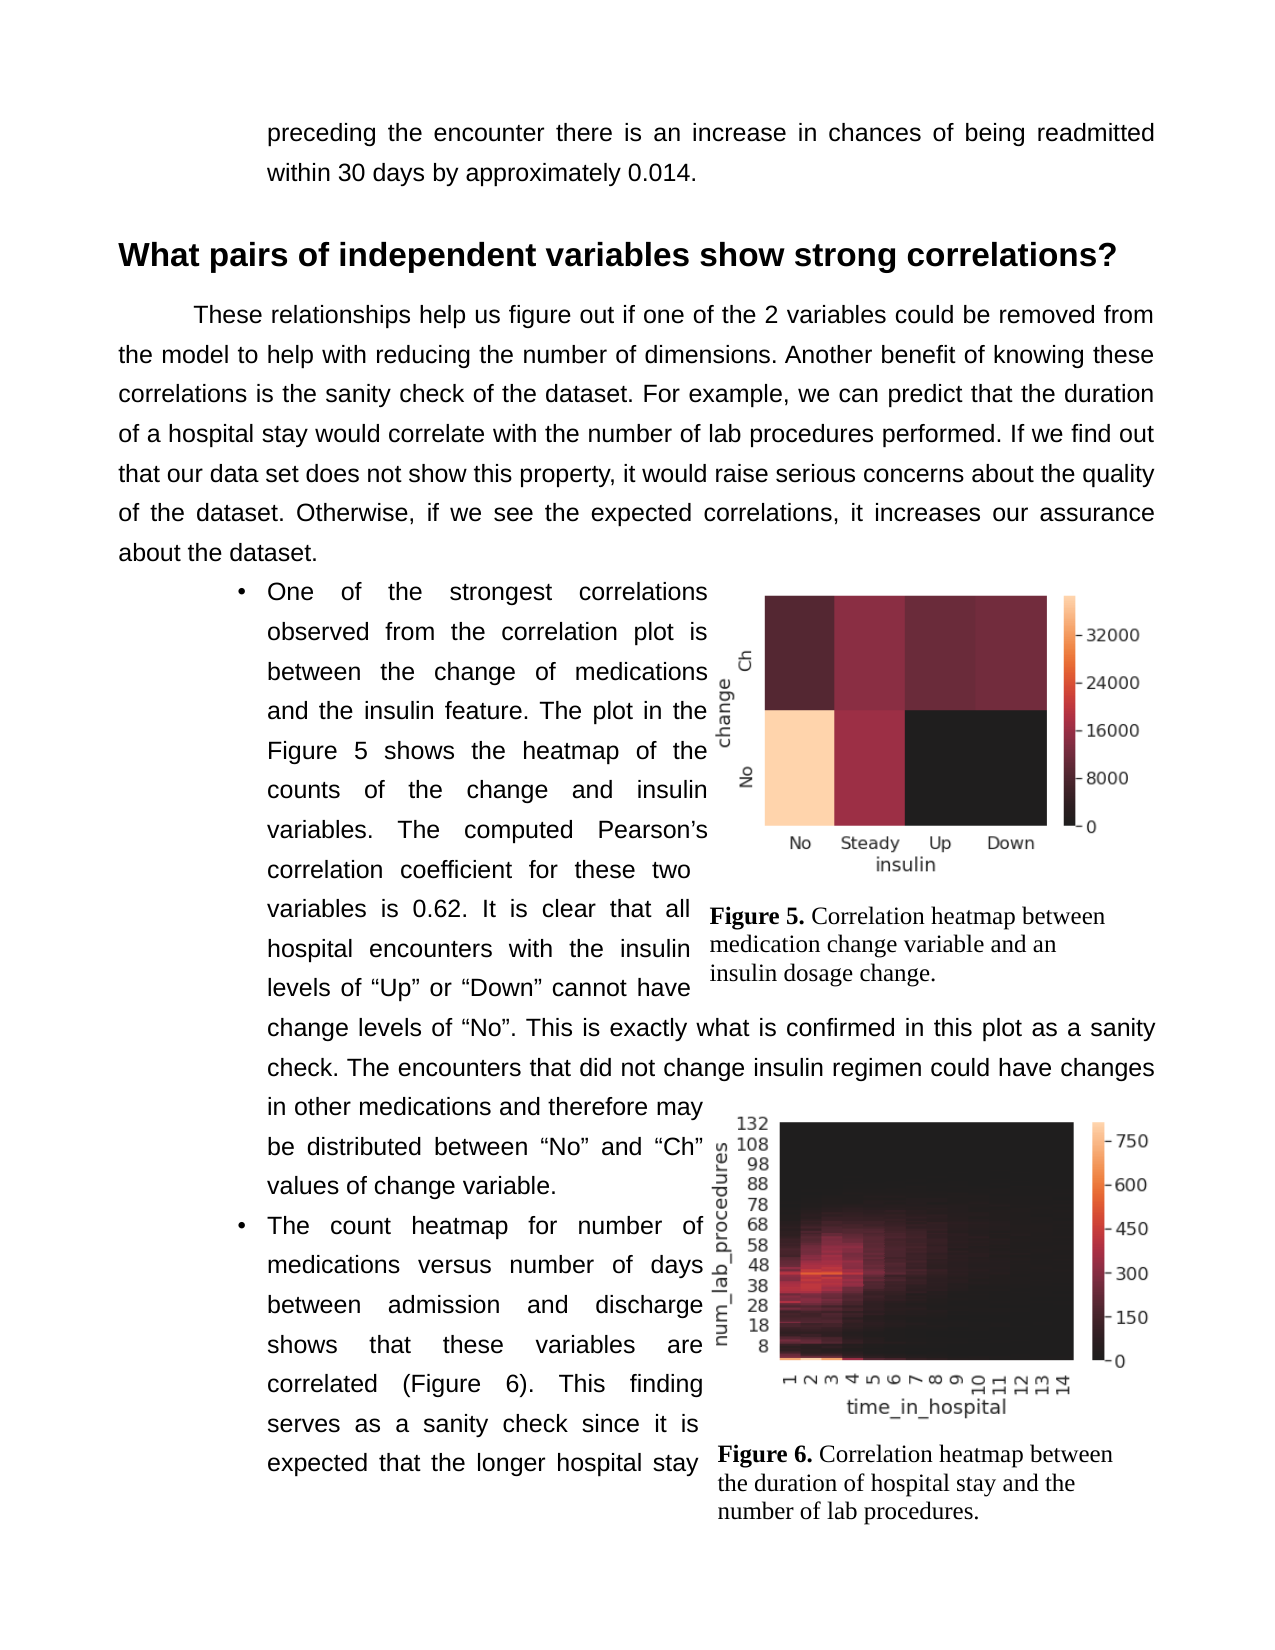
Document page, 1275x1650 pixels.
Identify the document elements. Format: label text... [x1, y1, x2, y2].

list Next I explored the relationship of the number of outpatient visits in the year preceding the encounter to its frequency split by the readmitted category (Figure 4). The slope of the linear function was calculated to be 0.014, the Pearson correlation coefficient: 0.64 with the P-value calculated by the bootstrapping approach with 10,000 samples of 0.0. This indicates that for each additional outpatient visit during the year preceding the encounter there is an increase in chances of being readmitted within 30 days by approximately 0.014. [237, 118, 1157, 186]
list One of the strongest correlations observed from the correlation plot is between the change of medications and the insulin feature. The plot in the Figure 5 shows the heatmap of the counts of the change and insulin variables. The computed Pearson’s correlation coefficient for these two variables is 0.62. It is clear that all hospital encounters with the insulin levels of “Up” or “Down” cannot have change levels of “No”. This is exactly what is confirmed in this plot as a sanity check. The encounters that did not change insulin regimen could have changes in other medications and therefore may be distributed between “No” and “Ch” values of change variable. [237, 577, 1157, 1200]
text These relationships help us figure out if one of the 2 variables could be removed from the model to help with reducing the number of dimensions. Another benefit of knowing these correlations is the sanity check of the dataset. For example, we can predict that the duration of a hospital stay would correlate with the number of lab procedures performed. If we find out that our data set does not show this property, it would raise serious concerns about the quality of the dataset. Otherwise, if we see the expected correlations, it increases our assurance about the dataset. [118, 300, 1157, 567]
picture [703, 1108, 1156, 1426]
subtitle What pairs of independent variables show strong correlations? [118, 235, 1157, 273]
picture [708, 582, 1148, 883]
list The count heatmap for number of medications versus number of days between admission and discharge shows that these variables are correlated (Figure 6). This finding serves as a sanity check since it is expected that the longer hospital stay would be associated with the higher number of medications. [237, 1211, 1157, 1477]
